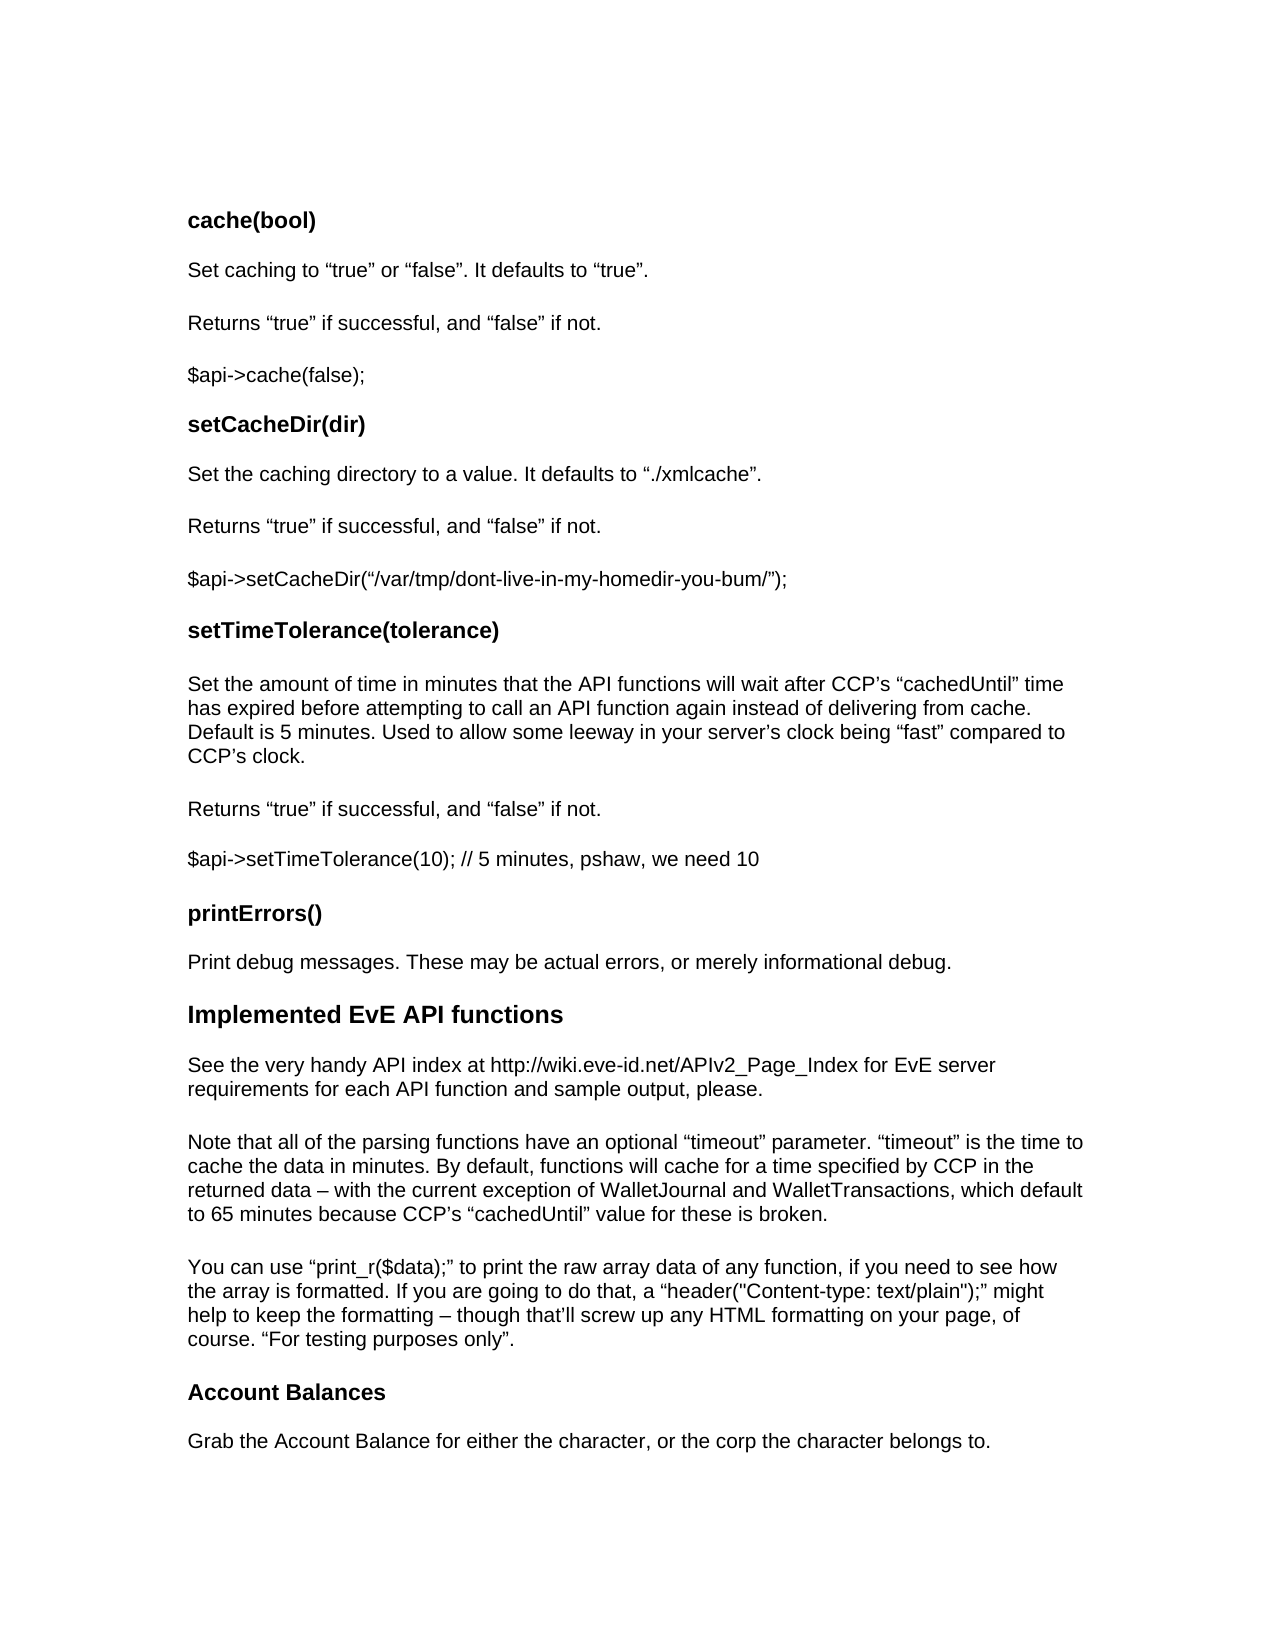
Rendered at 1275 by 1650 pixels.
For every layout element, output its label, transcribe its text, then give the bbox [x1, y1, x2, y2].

text Account Balances [187, 1379, 1087, 1405]
text You can use “print_r($data);” to print the raw array data of any function, if you need to see how the array is formatted. If you are going to do that, a “header("Content-type: text/plain");” might help to keep the formatting – though that’ll screw up any HTML formatting on your page, of course. “For testing purposes only”. [187, 1254, 1087, 1350]
text Grab the Account Balance for either the character, or the corp the character belongs to. [187, 1429, 1087, 1453]
text Set caching to “true” or “false”. It defaults to “true”. [187, 258, 1087, 282]
text See the very handy API index at http://wiki.eve-id.net/APIv2_Page_Index for EvE server requirements for each API function and sample output, please. [187, 1053, 1087, 1101]
text $api->setCacheDir(“/var/tmp/dont-live-in-my-homedir-you-bum/”); [187, 567, 1087, 591]
text $api->cache(false); [187, 363, 1087, 387]
text setTimeTolerance(tolerance) [187, 617, 1087, 643]
text Returns “true” if successful, and “false” if not. [187, 514, 1087, 538]
text cache(bool) [187, 207, 1087, 234]
text Print debug messages. These may be actual errors, or merely informational debug. [187, 950, 1087, 974]
text setCacheDir(dir) [187, 411, 1087, 437]
text $api->setTimeTolerance(10); // 5 minutes, pshaw, we need 10 [187, 847, 1087, 871]
text Set the caching directory to a value. It defaults to “./xmlcache”. [187, 461, 1087, 485]
text printErrors() [187, 900, 1087, 926]
text Returns “true” if successful, and “false” if not. [187, 797, 1087, 821]
text Set the amount of time in minutes that the API functions will wait after CCP’s “cachedUntil” time has expired before attempting to call an API function again instead of delivering from cache. Default is 5 minutes. Used to allow some leeway in your server’s clock being “fast” compared to CCP’s clock. [187, 672, 1087, 768]
text Returns “true” if successful, and “false” if not. [187, 311, 1087, 334]
text Note that all of the parsing functions have an optional “timeout” parameter. “timeout” is the time to cache the data in minutes. By default, functions will cache for a time specified by CCP in the returned data – with the current exception of WalletJournal and WalletTransactions, which default to 65 minutes because CCP’s “cachedUntil” value for these is broken. [187, 1130, 1087, 1226]
text Implemented EvE API functions [187, 1001, 1087, 1029]
